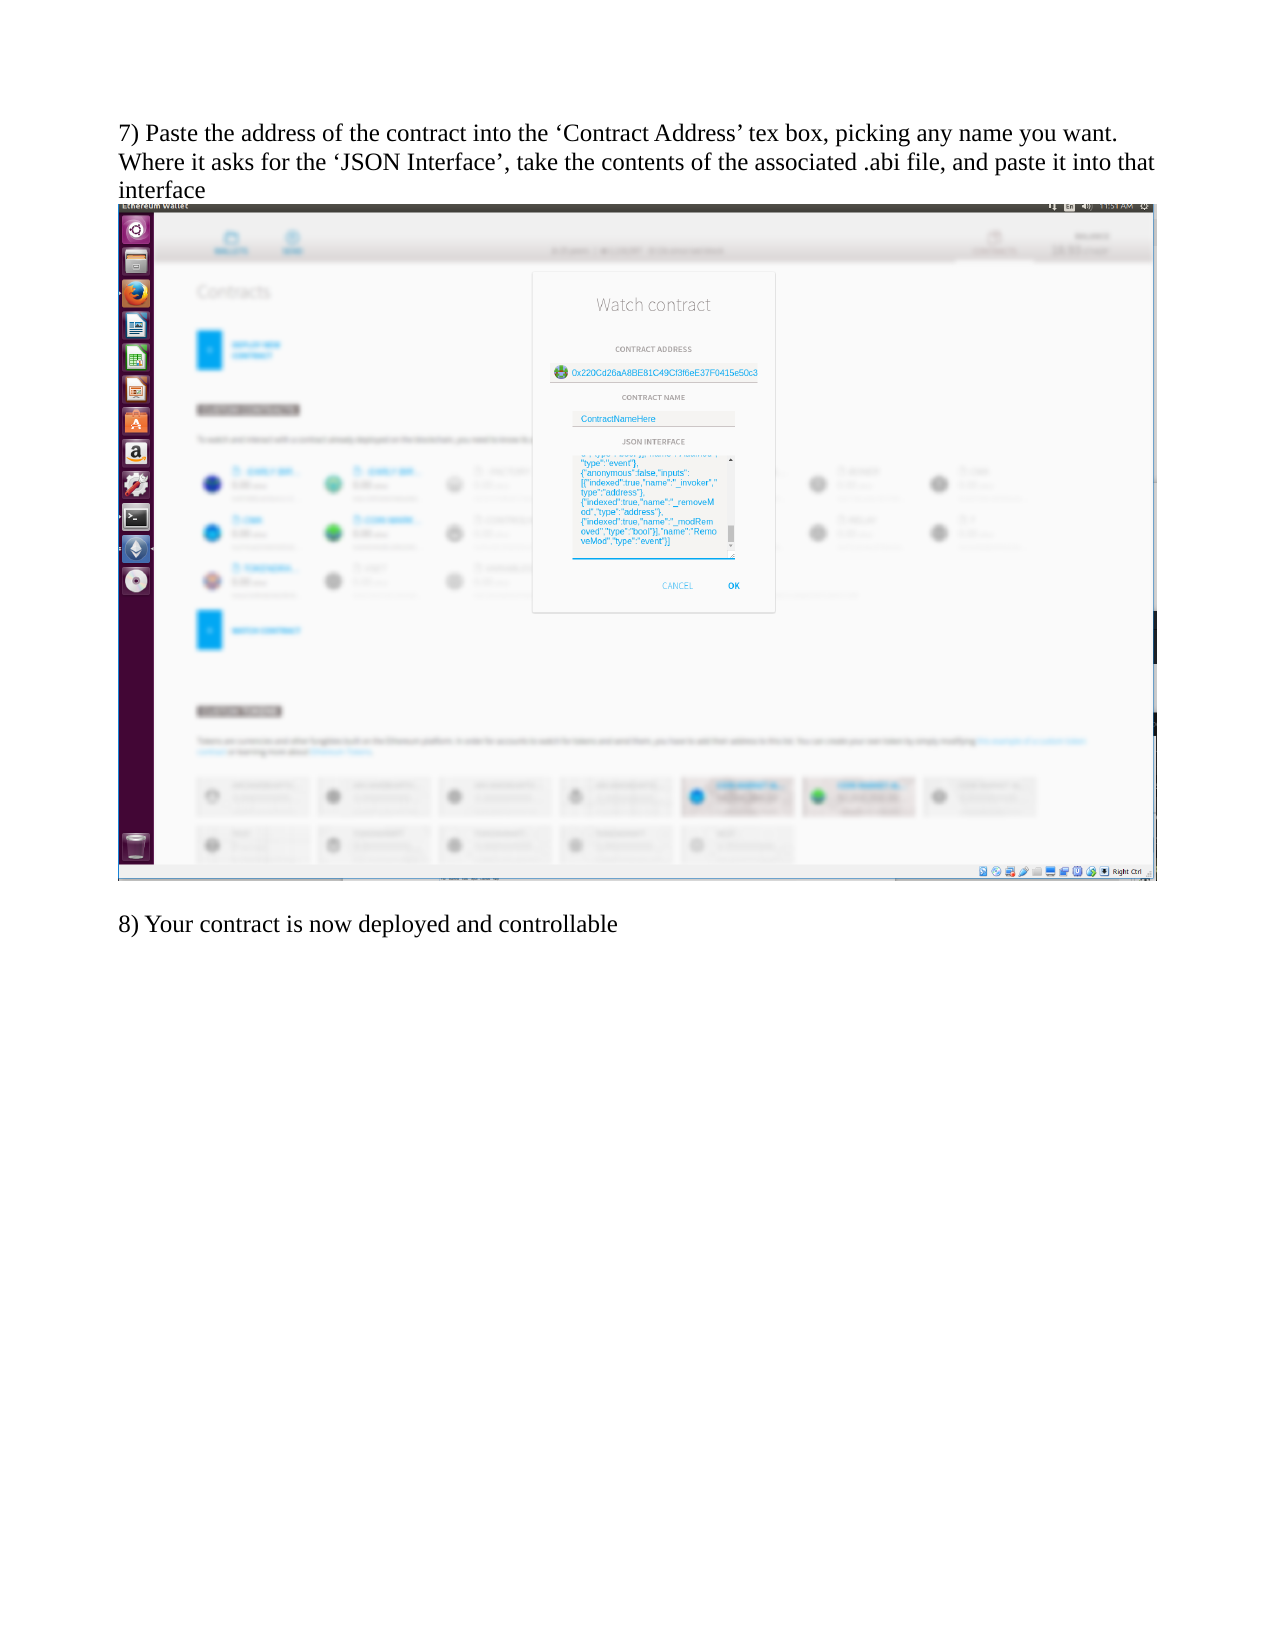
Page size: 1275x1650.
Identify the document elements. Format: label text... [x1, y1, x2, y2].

text 7) Paste the address of the contract into the ‘Contract Address’ tex box, picking any name you want. Where it asks for the ‘JSON Interface’, take the contents of the associated .abi file, and paste it into that interface [118, 118, 1157, 204]
picture [118, 204, 1157, 881]
text 8) Your contract is now deployed and controllable [118, 909, 1157, 938]
